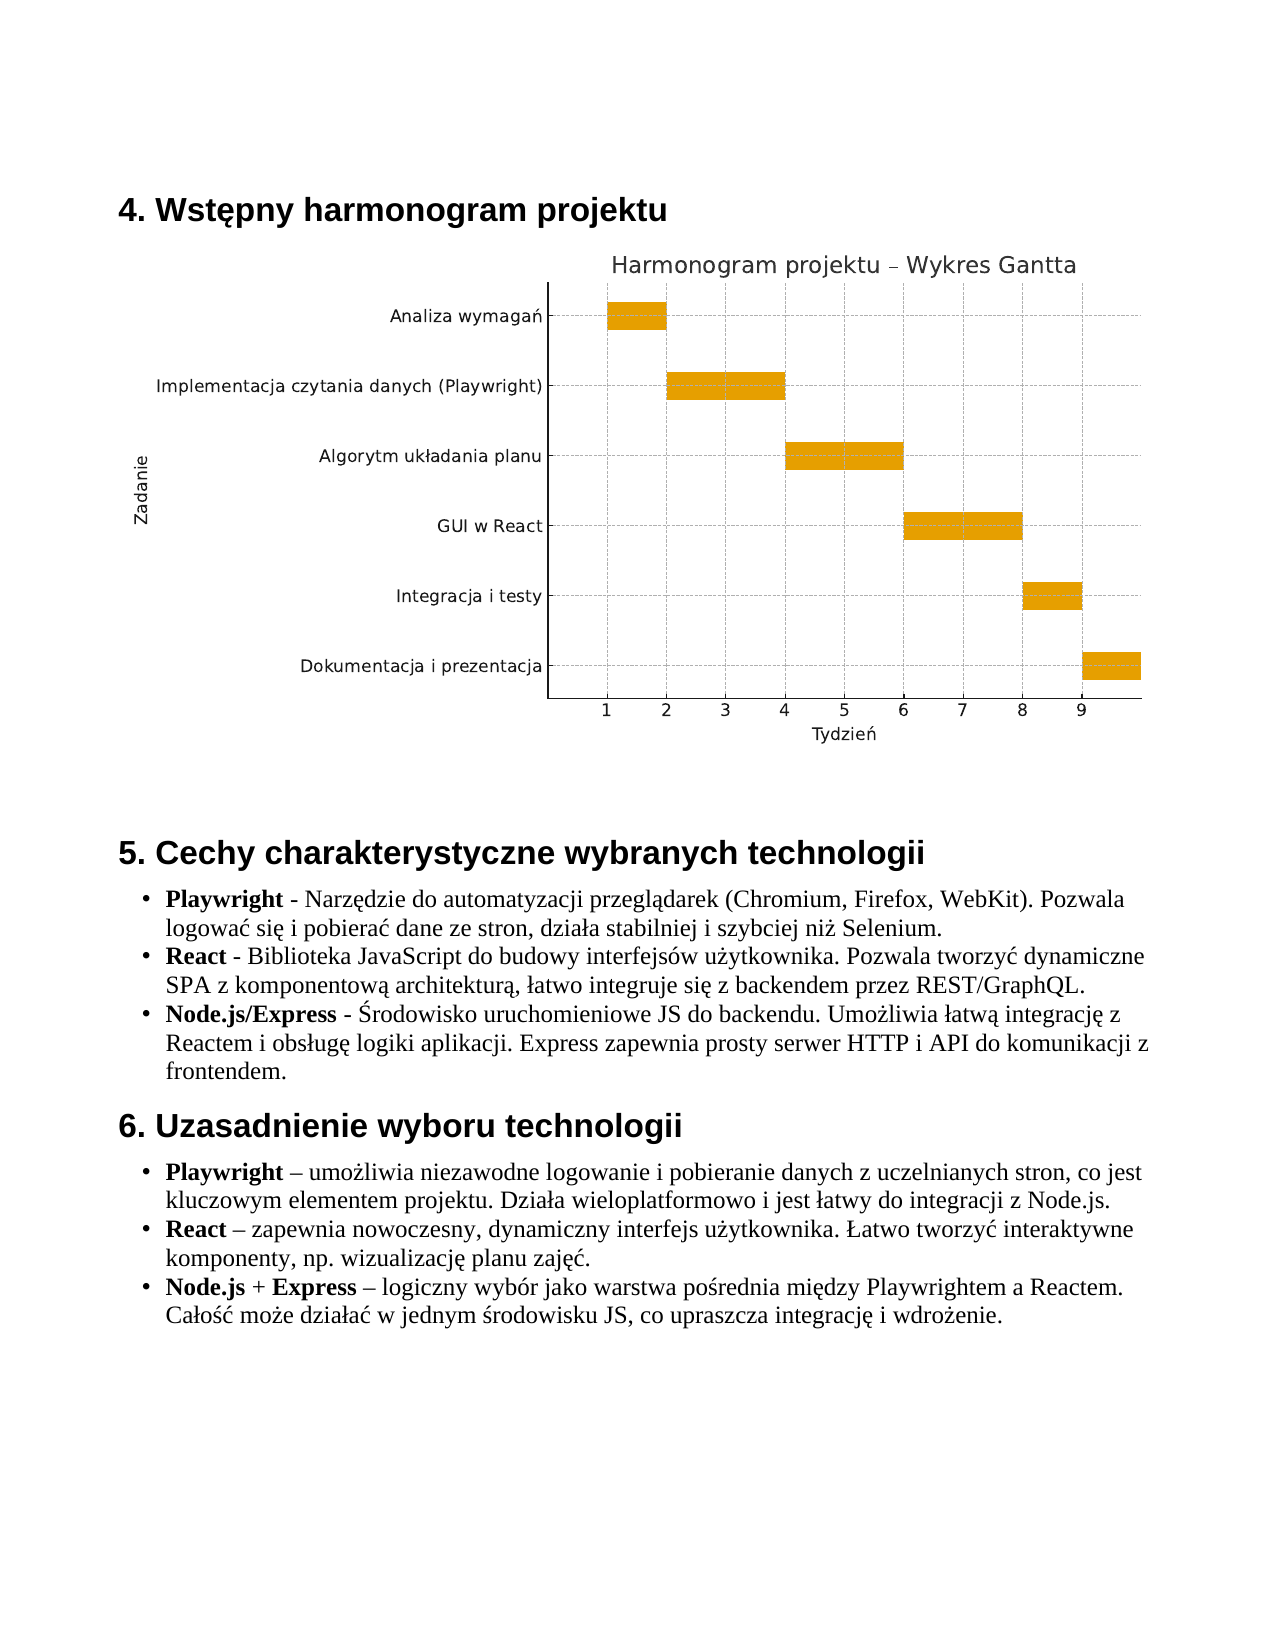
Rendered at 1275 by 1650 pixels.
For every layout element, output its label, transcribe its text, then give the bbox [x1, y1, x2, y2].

list React - Biblioteka JavaScript do budowy interfejsów użytkownika. Pozwala tworzyć dynamiczne SPA z komponentową architekturą, łatwo integruje się z backendem przez REST/GraphQL. [142, 941, 1157, 999]
list React – zapewnia nowoczesny, dynamiczny interfejs użytkownika. Łatwo tworzyć interaktywne komponenty, np. wizualizację planu zajęć. [142, 1214, 1157, 1272]
subtitle 4. Wstępny harmonogram projektu [118, 190, 1157, 228]
list Playwright – umożliwia niezawodne logowanie i pobieranie danych z uczelnianych stron, co jest kluczowym elementem projektu. Działa wieloplatformowo i jest łatwy do integracji z Node.js. [142, 1157, 1157, 1214]
subtitle 5. Cechy charakterystyczne wybranych technologii [118, 833, 1157, 871]
list Node.js/Express - Środowisko uruchomieniowe JS do backendu. Umożliwia łatwą integrację z Reactem i obsługę logiki aplikacji. Express zapewnia prosty serwer HTTP i API do komunikacji z frontendem. [142, 999, 1157, 1085]
list Playwright - Narzędzie do automatyzacji przeglądarek (Chromium, Firefox, WebKit). Pozwala logować się i pobierać dane ze stron, działa stabilniej i szybciej niż Selenium. [142, 884, 1157, 941]
subtitle 6. Uzasadnienie wyboru technologii [118, 1106, 1157, 1144]
list Node.js + Express – logiczny wybór jako warstwa pośrednia między Playwrightem a Reactem. Całość może działać w jednym środowisku JS, co upraszcza integrację i wdrożenie. [142, 1272, 1157, 1329]
